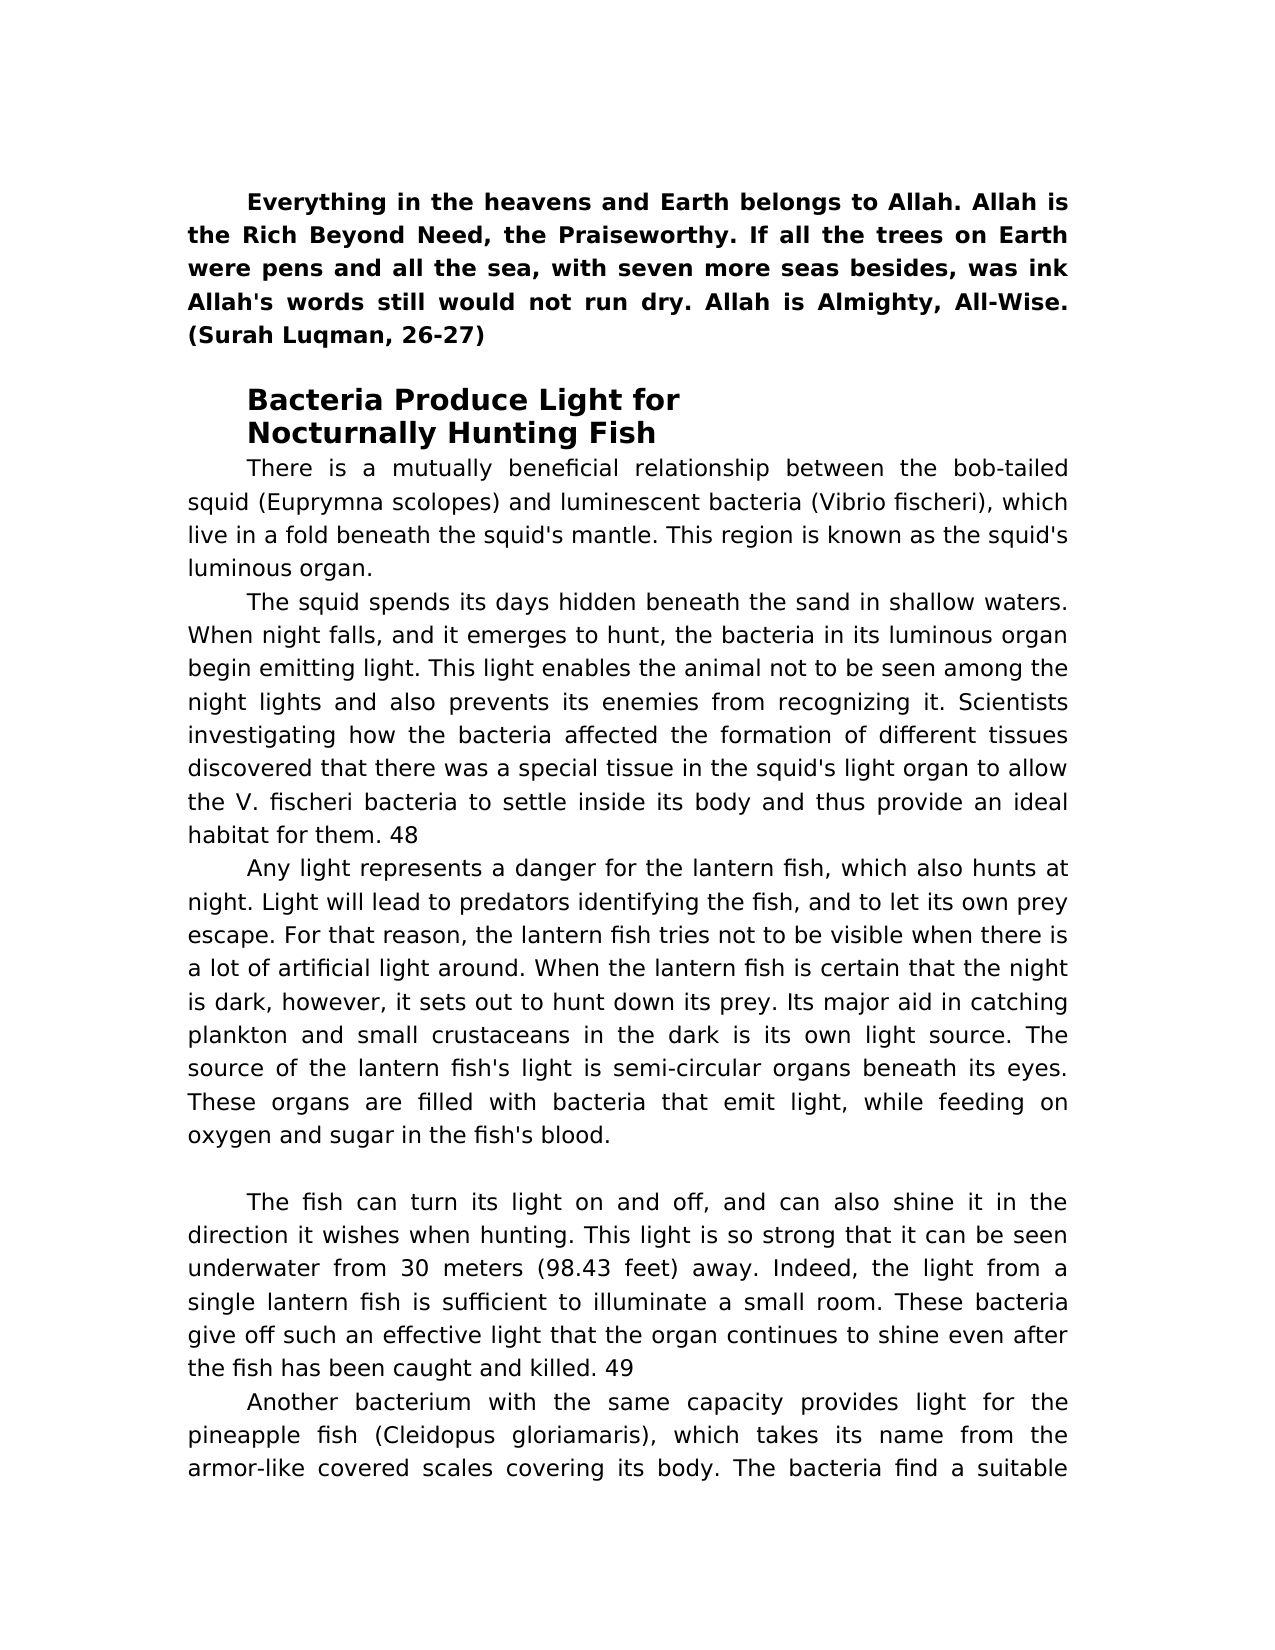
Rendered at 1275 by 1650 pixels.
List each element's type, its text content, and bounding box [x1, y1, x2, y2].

text Another bacterium with the same capacity provides light for the pineapple fish (Cleidopus gloriamaris), which takes its name from the armor-like covered scales covering its body. The bacteria find a suitable [187, 1383, 1070, 1483]
text The fish can turn its light on and off, and can also shine it in the direction it wishes when hunting. This light is so strong that it can be seen underwater from 30 meters (98.43 feet) away. Indeed, the light from a single lantern fish is sufficient to illuminate a small room. These bacteria give off such an effective light that the organ continues to shine even after the fish has been caught and killed. 49 [187, 1183, 1070, 1383]
subtitle Bacteria Produce Light for [187, 383, 1070, 417]
text Everything in the heavens and Earth belongs to Allah. Allah is the Rich Beyond Need, the Praiseworthy. If all the trees on Earth were pens and all the sea, with seven more seas besides, was ink Allah's words still would not run dry. Allah is Almighty, All-Wise. (Surah Luqman, 26-27) [187, 183, 1070, 350]
subtitle Nocturnally Hunting Fish [187, 417, 1070, 450]
text There is a mutually beneficial relationship between the bob-tailed squid (Euprymna scolopes) and luminescent bacteria (Vibrio fischeri), which live in a fold beneath the squid's mantle. This region is known as the squid's luminous organ. [187, 450, 1070, 583]
text Any light represents a danger for the lantern fish, which also hunts at night. Light will lead to predators identifying the fish, and to let its own prey escape. For that reason, the lantern fish tries not to be visible when there is a lot of artificial light around. When the lantern fish is certain that the night is dark, however, it sets out to hunt down its prey. Its major aid in catching plankton and small crustaceans in the dark is its own light source. The source of the lantern fish's light is semi-circular organs beneath its eyes. These organs are filled with bacteria that emit light, while feeding on oxygen and sugar in the fish's blood. [187, 850, 1070, 1150]
text The squid spends its days hidden beneath the sand in shallow waters. When night falls, and it emerges to hunt, the bacteria in its luminous organ begin emitting light. This light enables the animal not to be seen among the night lights and also prevents its enemies from recognizing it. Scientists investigating how the bacteria affected the formation of different tissues discovered that there was a special tissue in the squid's light organ to allow the V. fischeri bacteria to settle inside its body and thus provide an ideal habitat for them. 48 [187, 583, 1070, 850]
